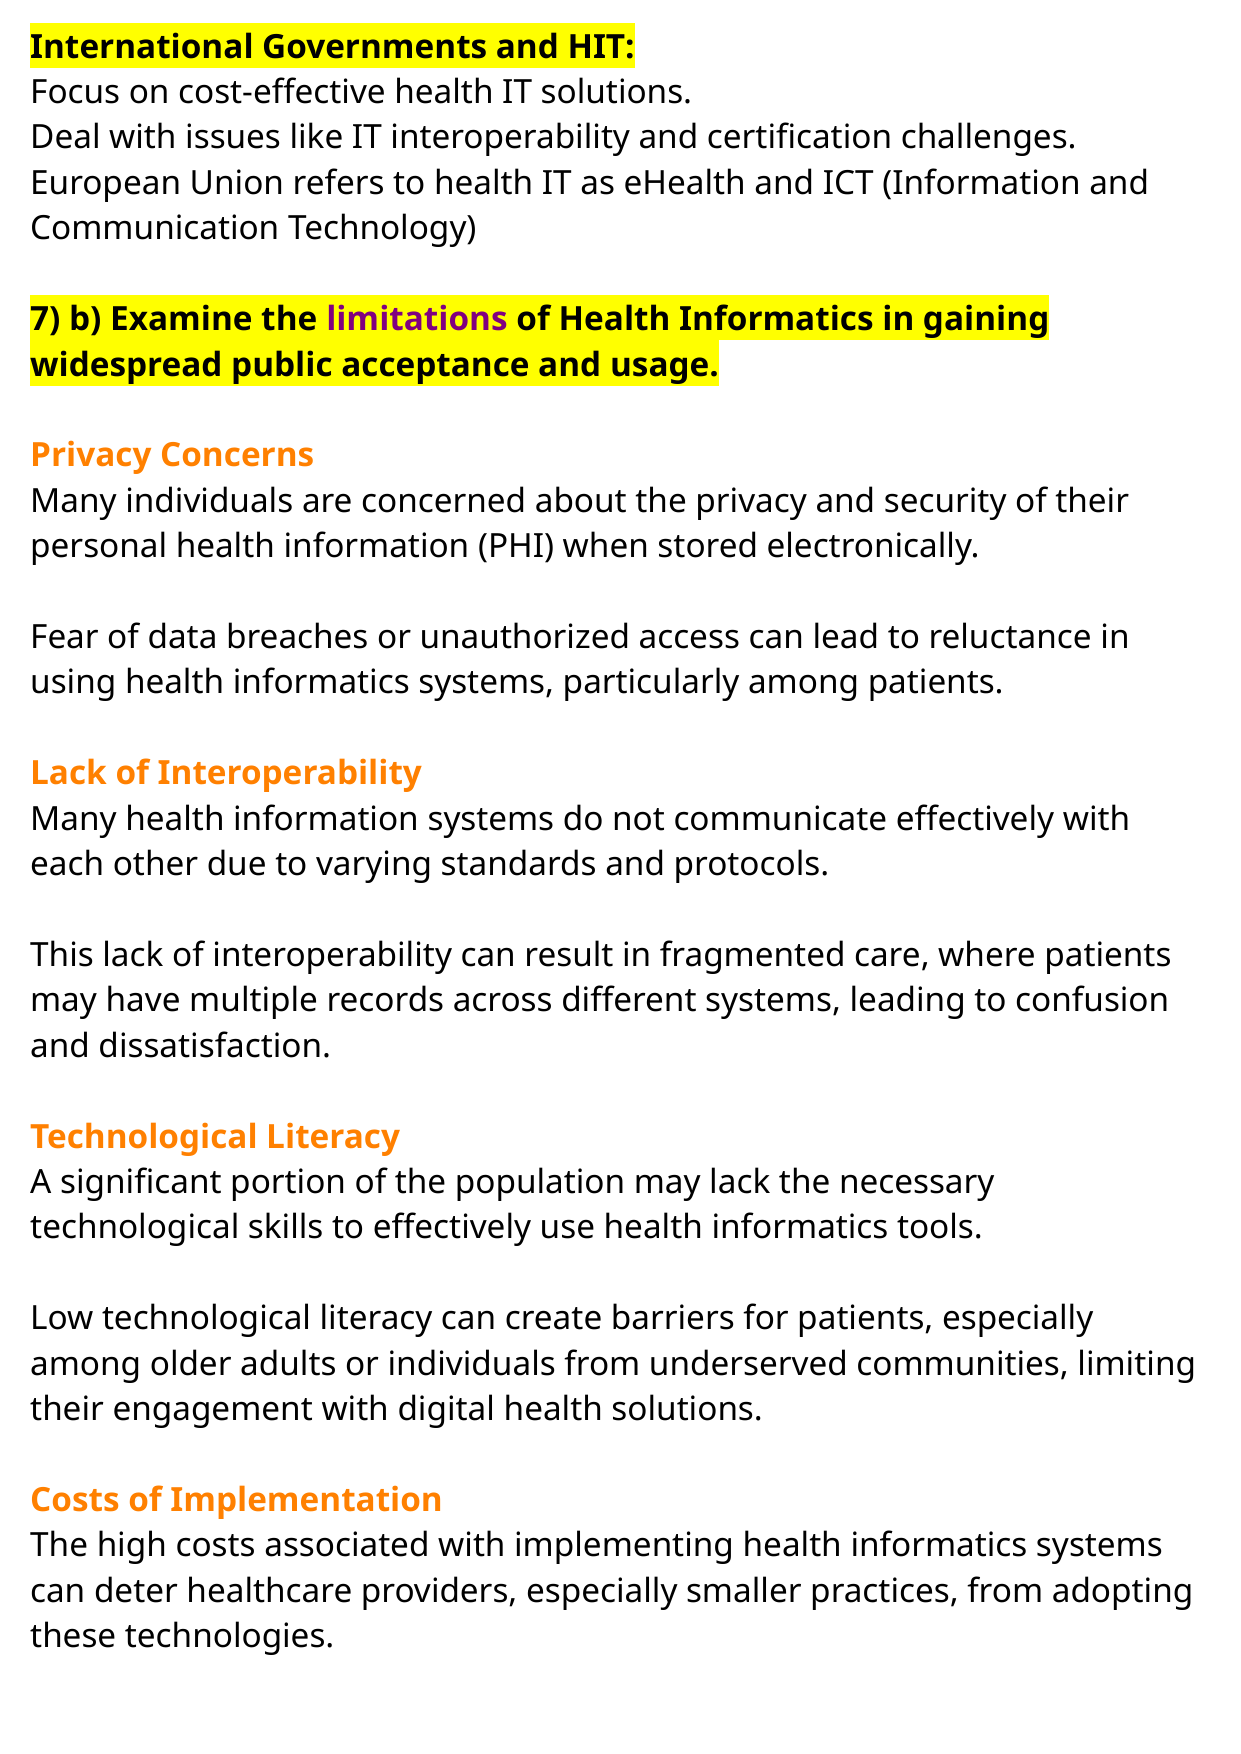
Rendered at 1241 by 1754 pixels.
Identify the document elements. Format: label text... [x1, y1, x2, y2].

subtitle Privacy Concerns Many individuals are concerned about the privacy and security of their personal health information (PHI) when stored electronically. [30, 431, 1211, 613]
subtitle 7) b) Examine the limitations of Health Informatics in gaining widespread public acceptance and usage. [30, 295, 1211, 386]
subtitle Costs of Implementation The high costs associated with implementing health informatics systems can deter healthcare providers, especially smaller practices, from adopting these technologies. [30, 1476, 1211, 1703]
subtitle International Governments and HIT: [30, 22, 1211, 68]
subtitle This lack of interoperability can result in fragmented care, where patients may have multiple records across different systems, leading to confusion and dissatisfaction. [30, 931, 1211, 1112]
subtitle Technological Literacy A significant portion of the population may lack the necessary technological skills to effectively use health informatics tools. [30, 1112, 1211, 1294]
subtitle Focus on cost-effective health IT solutions. Deal with issues like IT interoperability and certification challenges. European Union refers to health IT as eHealth and ICT (Information and Communication Technology) [30, 68, 1211, 249]
subtitle Low technological literacy can create barriers for patients, especially among older adults or individuals from underserved communities, limiting their engagement with digital health solutions. [30, 1294, 1211, 1476]
subtitle Fear of data breaches or unauthorized access can lead to reluctance in using health informatics systems, particularly among patients. [30, 613, 1211, 749]
subtitle Lack of Interoperability Many health information systems do not communicate effectively with each other due to varying standards and protocols. [30, 749, 1211, 931]
